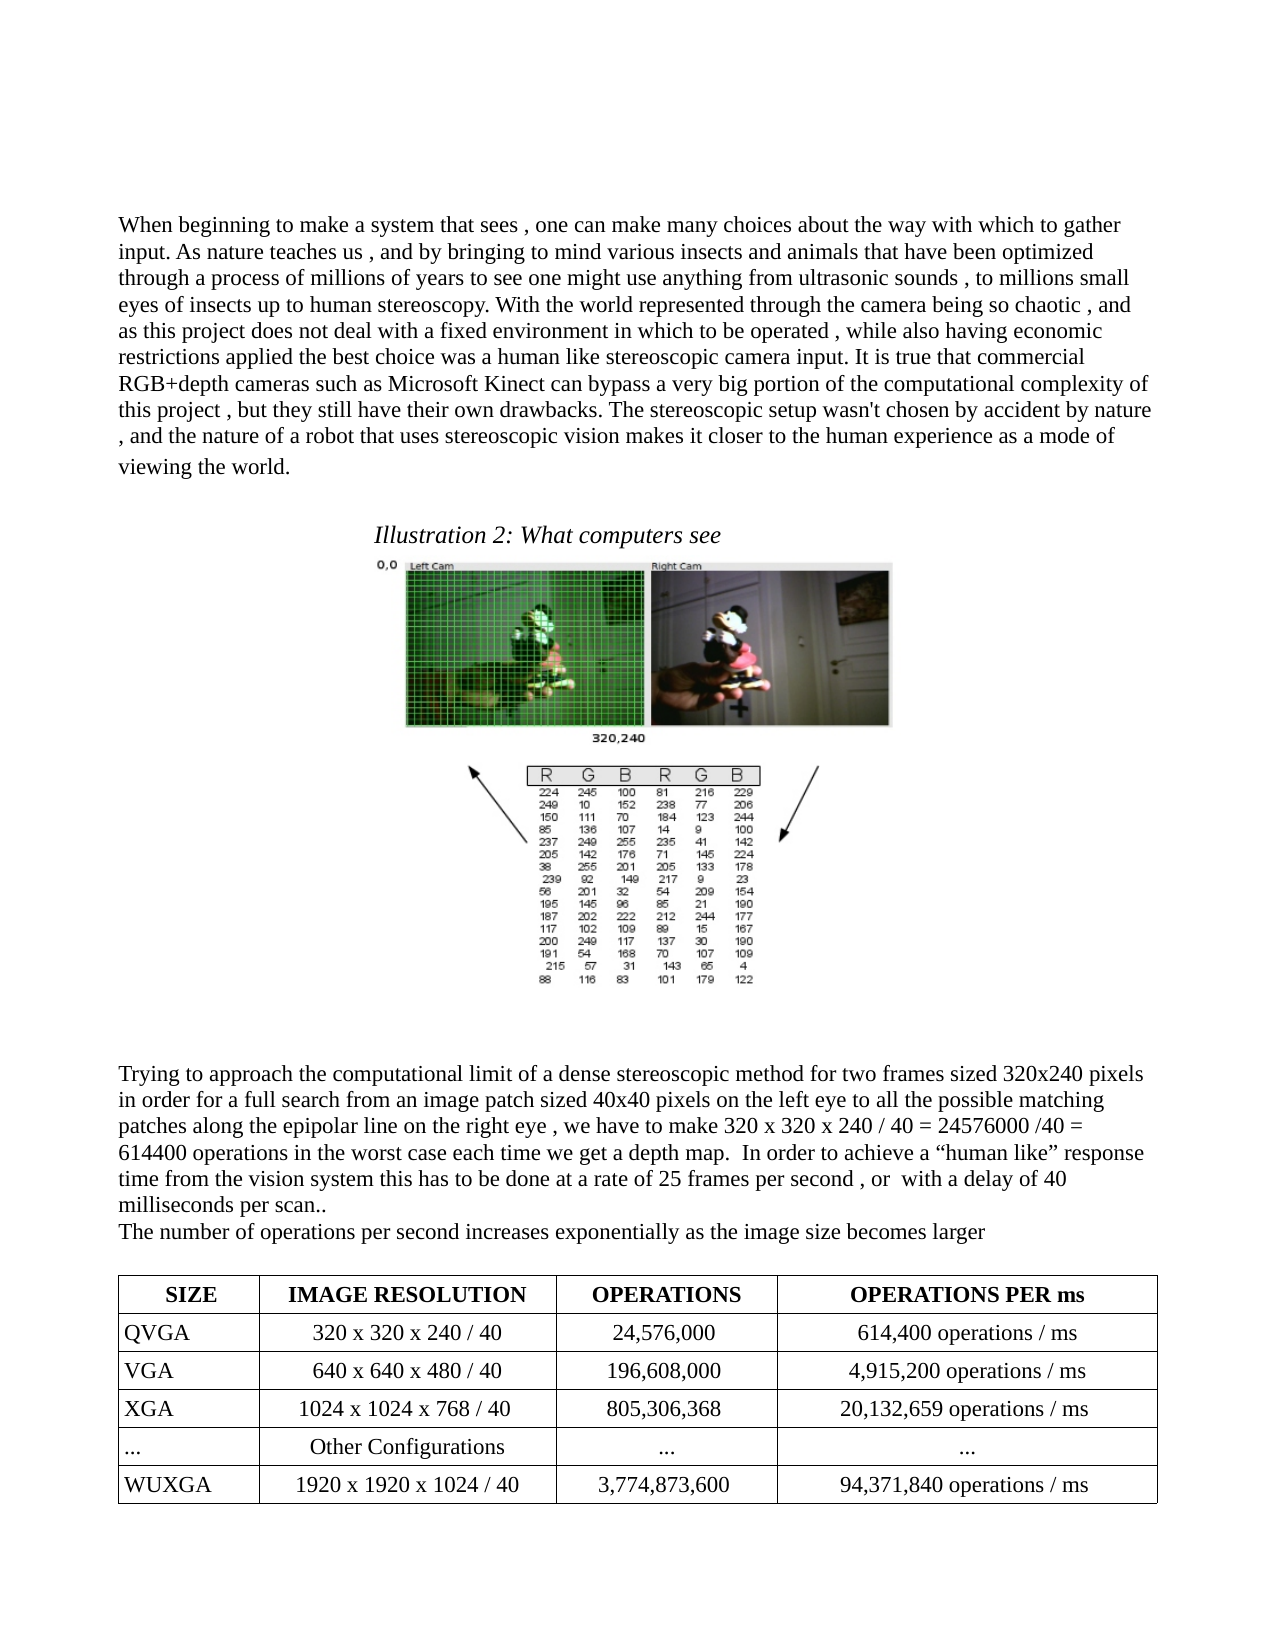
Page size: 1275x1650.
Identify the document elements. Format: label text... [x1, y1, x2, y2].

text Trying to approach the computational limit of a dense stereoscopic method for two frames sized 320x240 pixels in order for a full search from an image patch sized 40x40 pixels on the left eye to all the possible matching patches along the epipolar line on the right eye , we have to make 320 x 320 x 240 / 40 = 24576000 /40 = 614400 operations in the worst case each time we get a depth map. In order to achieve a “human like” response time from the vision system this has to be done at a rate of 25 frames per second , or with a delay of 40 milliseconds per scan.. [118, 1060, 1157, 1218]
table_cell 196,608,000 [557, 1352, 777, 1389]
table_cell 320 x 320 x 240 / 40 [260, 1314, 556, 1351]
table_cell ... [778, 1428, 1157, 1465]
picture [373, 555, 902, 1015]
table_cell 4,915,200 operations / ms [778, 1352, 1157, 1389]
table_cell QVGA [119, 1314, 259, 1351]
table_cell 1920 x 1920 x 1024 / 40 [260, 1466, 556, 1503]
table_header OPERATIONS PER ms [778, 1276, 1157, 1313]
text The number of operations per second increases exponentially as the image size becomes larger [118, 1218, 1157, 1244]
table_header IMAGE RESOLUTION [260, 1276, 556, 1313]
table_cell 94,371,840 operations / ms [778, 1466, 1157, 1503]
text When beginning to make a system that sees , one can make many choices about the way with which to gather input. As nature teaches us , and by bringing to mind various insects and animals that have been optimized through a process of millions of years to see one might use anything from ultrasonic sounds , to millions small eyes of insects up to human stereoscopy. With the world represented through the camera being so chaotic , and as this project does not deal with a fixed environment in which to be operated , while also having economic restrictions applied the best choice was a human like stereoscopic camera input. It is true that commercial RGB+depth cameras such as Microsoft Kinect can bypass a very big portion of the computational complexity of this project , but they still have their own drawbacks. The stereoscopic setup wasn't chosen by accident by nature , and the nature of a robot that uses stereoscopic vision makes it closer to the human experience as a mode of viewing the world. [118, 212, 1157, 480]
table_cell 614,400 operations / ms [778, 1314, 1157, 1351]
table_cell 805,306,368 [557, 1390, 777, 1427]
table_cell Other Configurations [260, 1428, 556, 1465]
table_cell 3,774,873,600 [557, 1466, 777, 1503]
table_cell 640 x 640 x 480 / 40 [260, 1352, 556, 1389]
table_cell XGA [119, 1390, 259, 1427]
table_cell WUXGA [119, 1466, 259, 1503]
table_cell 20,132,659 operations / ms [778, 1390, 1157, 1427]
table_cell 1024 x 1024 x 768 / 40 [260, 1390, 556, 1427]
table_header OPERATIONS [557, 1276, 777, 1313]
table_header SIZE [119, 1276, 259, 1313]
table_cell 24,576,000 [557, 1314, 777, 1351]
table_cell ... [557, 1428, 777, 1465]
table_cell VGA [119, 1352, 259, 1389]
text Illustration 2: What computers see [374, 520, 901, 549]
table_cell ... [119, 1428, 259, 1465]
